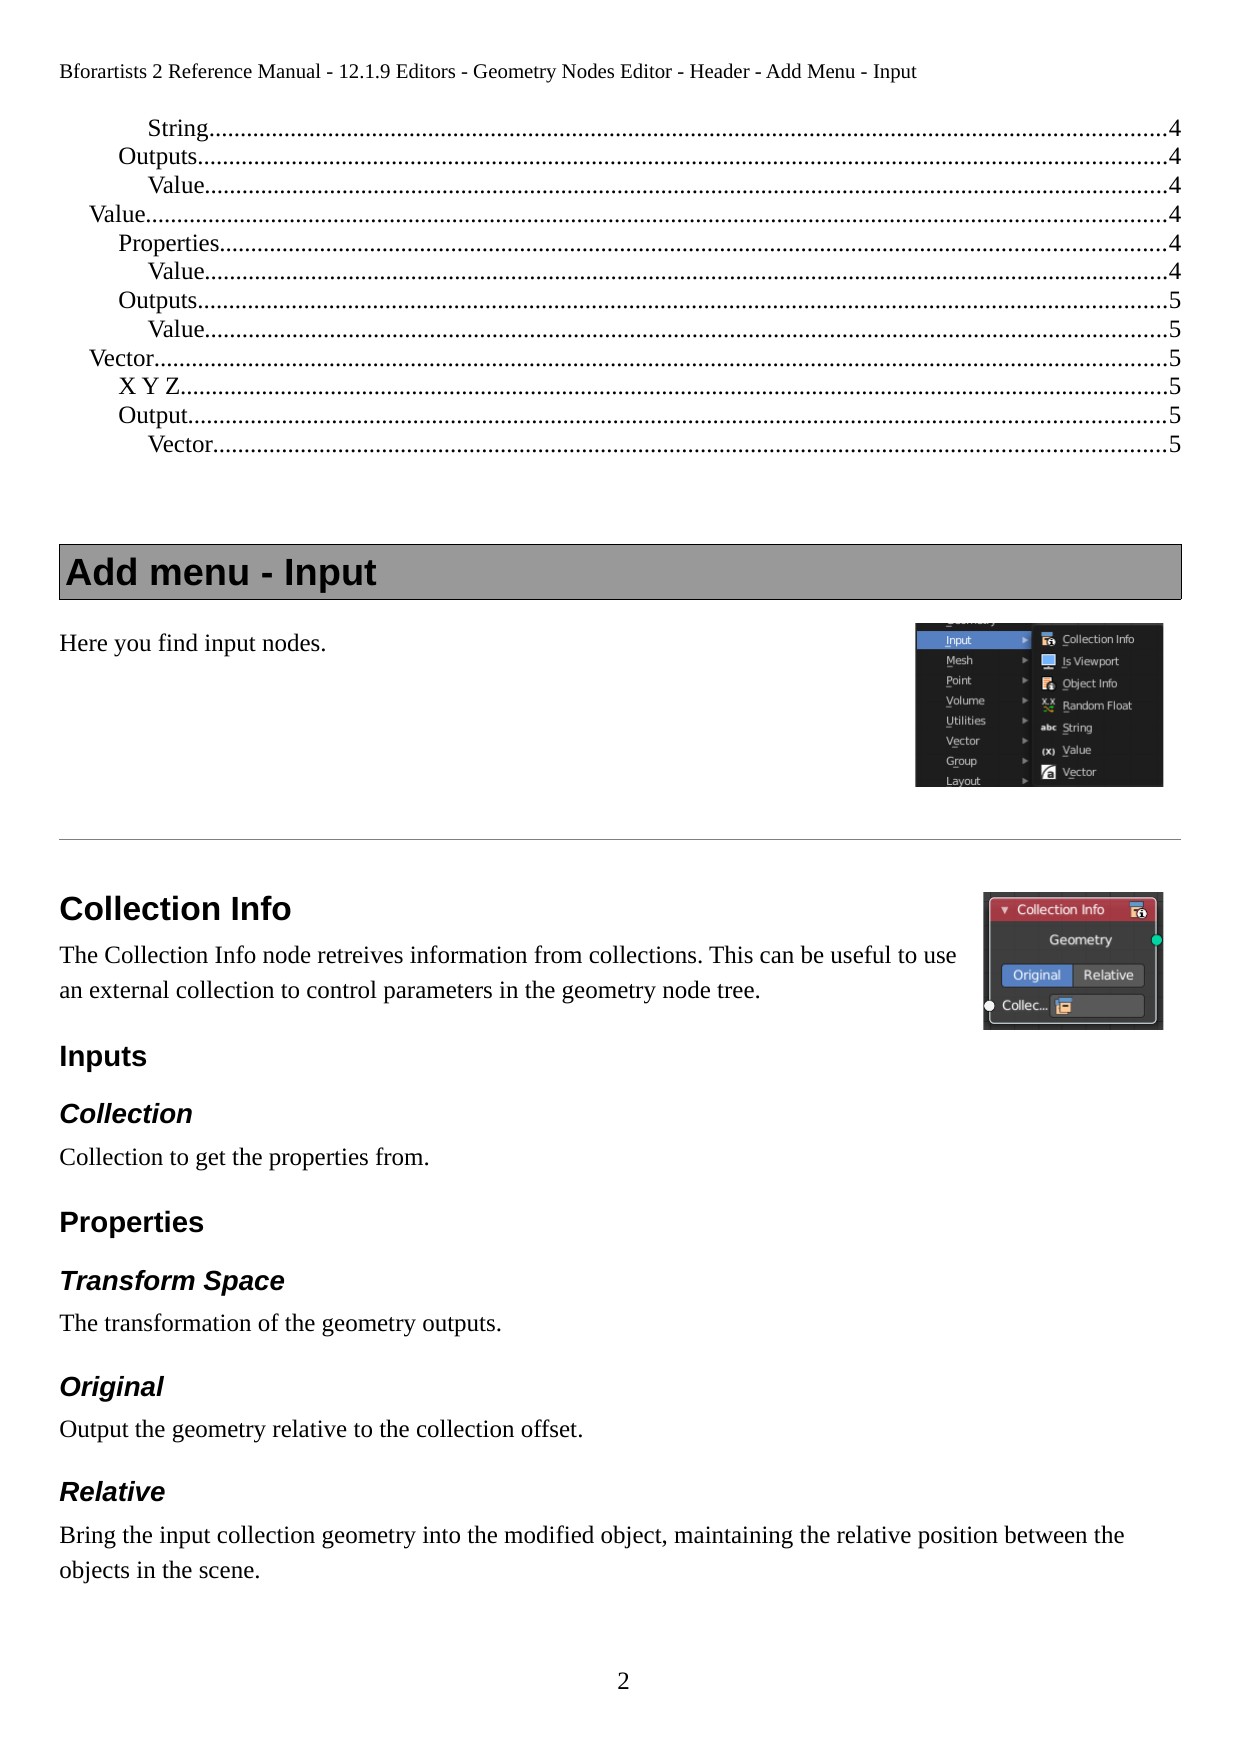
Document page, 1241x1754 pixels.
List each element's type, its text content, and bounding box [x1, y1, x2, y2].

subtitle Transform Space [59, 1264, 1181, 1296]
text Output the geometry relative to the collection offset. [59, 1414, 1181, 1443]
table_header Add menu - Input [60, 545, 1181, 599]
text Bring the input collection geometry into the modified object, maintaining the relative position between the objects in the scene. [59, 1520, 1181, 1583]
subtitle Collection [59, 1097, 1181, 1129]
subtitle Properties [59, 1205, 1181, 1239]
text Value 5 [147, 314, 1181, 343]
text Properties 4 [118, 228, 1181, 256]
text The Collection Info node retreives information from collections. This can be useful to use an external collection to control parameters in the geometry node tree. [59, 940, 983, 1003]
text Here you find input nodes. [59, 628, 915, 657]
text Value 4 [147, 170, 1181, 199]
text Vector 5 [147, 429, 1181, 458]
text Outputs 5 [118, 285, 1181, 314]
text String 4 [147, 113, 1181, 141]
text X Y Z 5 [118, 371, 1181, 400]
subtitle Original [59, 1370, 1181, 1402]
text The transformation of the geometry outputs. [59, 1308, 1181, 1337]
text Output 5 [118, 400, 1181, 429]
text Vector 5 [88, 343, 1181, 371]
subtitle Relative [59, 1476, 1181, 1508]
text Value 4 [88, 199, 1181, 228]
picture [915, 623, 1164, 787]
text Value 4 [147, 256, 1181, 285]
text Outputs 4 [118, 141, 1181, 170]
picture [983, 892, 1164, 1030]
subtitle Inputs [59, 1038, 1181, 1072]
subtitle Collection Info [59, 889, 1181, 928]
text Collection to get the properties from. [59, 1142, 1181, 1170]
